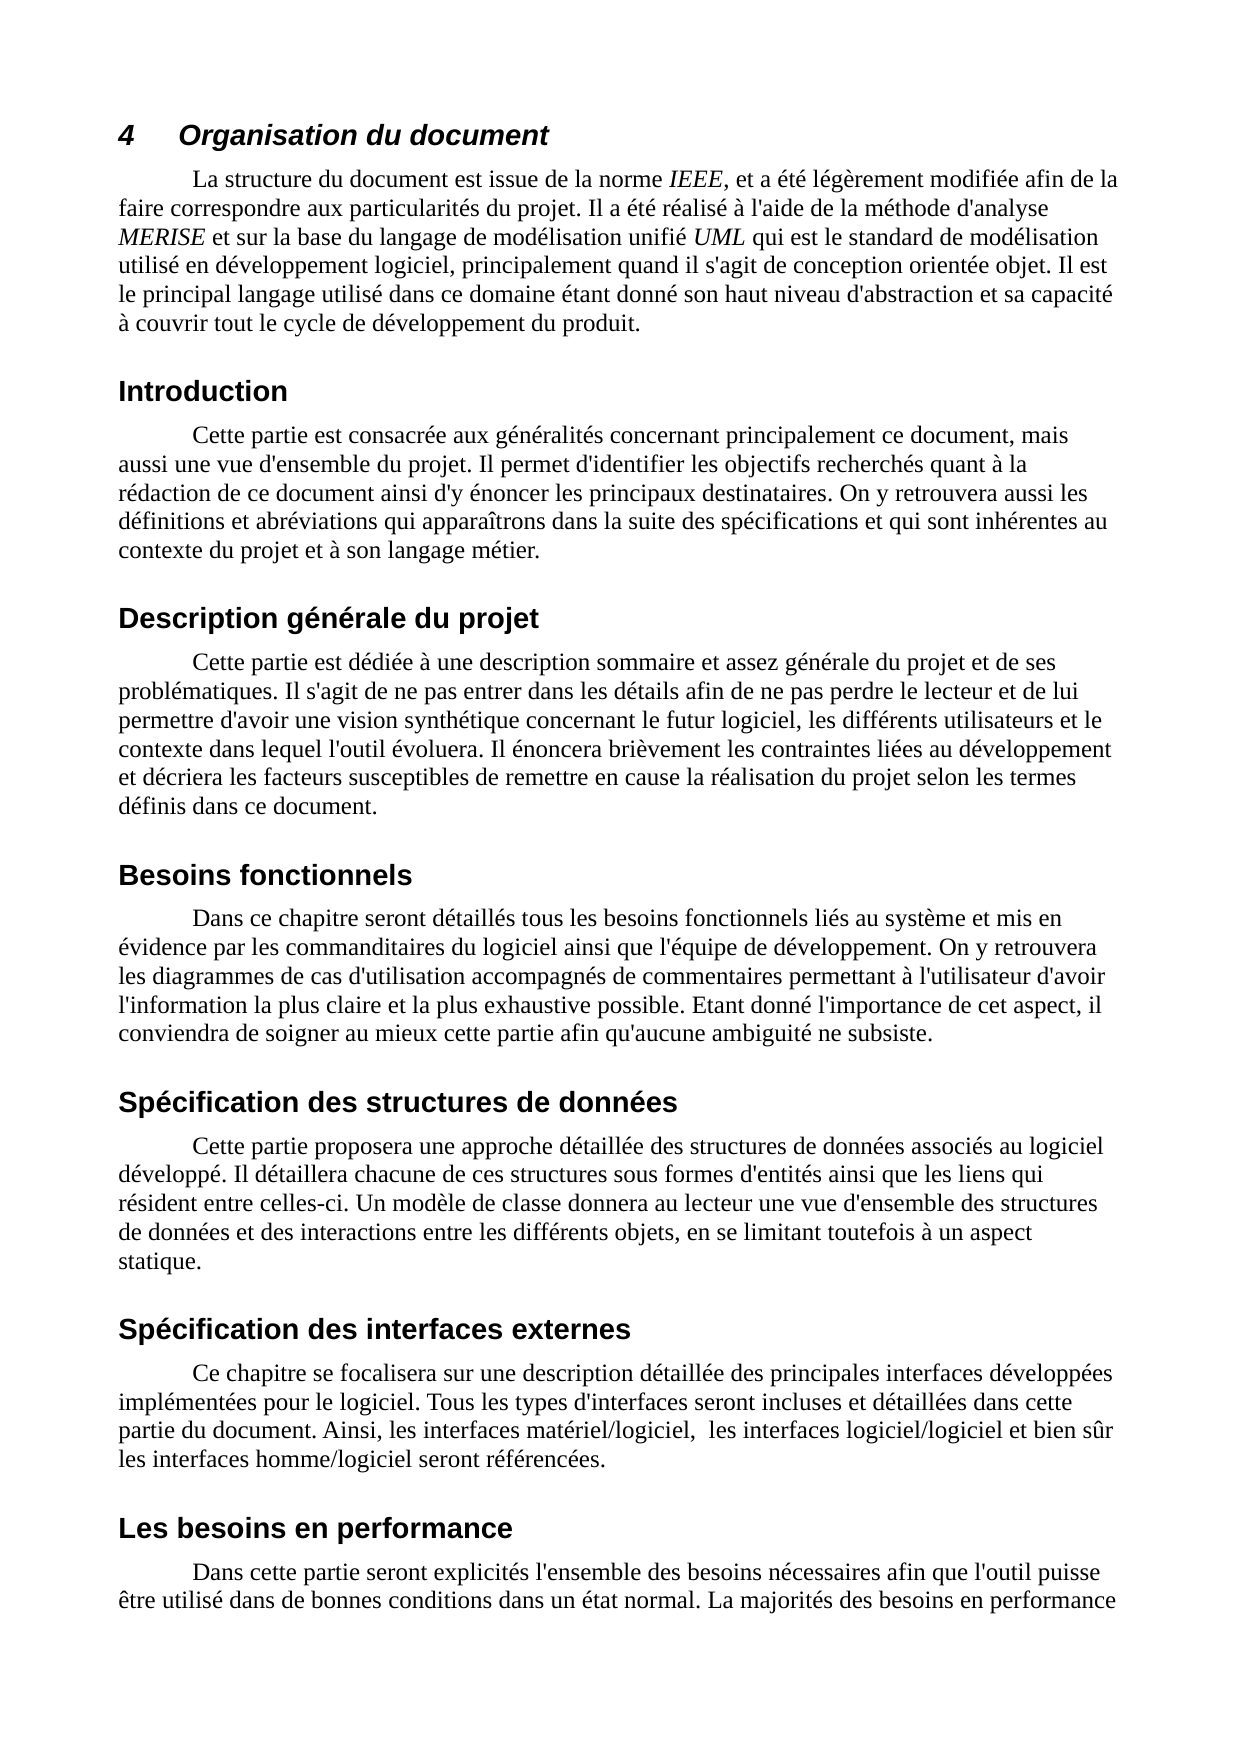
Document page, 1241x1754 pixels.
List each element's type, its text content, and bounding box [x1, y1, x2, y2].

text La structure du document est issue de la norme IEEE, et a été légèrement modifiée afin de la faire correspondre aux particularités du projet. Il a été réalisé à l'aide de la méthode d'analyse MERISE et sur la base du langage de modélisation unifié UML qui est le standard de modélisation utilisé en développement logiciel, principalement quand il s'agit de conception orientée objet. Il est le principal langage utilisé dans ce domaine étant donné son haut niveau d'abstraction et sa capacité à couvrir tout le cycle de développement du produit. [118, 164, 1122, 337]
subtitle Les besoins en performance [118, 1511, 1122, 1544]
subtitle Introduction [118, 374, 1122, 408]
text Ce chapitre se focalisera sur une description détaillée des principales interfaces développées implémentées pour le logiciel. Tous les types d'interfaces seront incluses et détaillées dans cette partie du document. Ainsi, les interfaces matériel/logiciel, les interfaces logiciel/logiciel et bien sûr les interfaces homme/logiciel seront référencées. [118, 1358, 1122, 1473]
text Cette partie est dédiée à une description sommaire et assez générale du projet et de ses problématiques. Il s'agit de ne pas entrer dans les détails afin de ne pas perdre le lecteur et de lui permettre d'avoir une vision synthétique concernant le futur logiciel, les différents utilisateurs et le contexte dans lequel l'outil évoluera. Il énoncera brièvement les contraintes liées au développement et décriera les facteurs susceptibles de remettre en cause la réalisation du projet selon les termes définis dans ce document. [118, 647, 1122, 820]
text Cette partie est consacrée aux généralités concernant principalement ce document, mais aussi une vue d'ensemble du projet. Il permet d'identifier les objectifs recherchés quant à la rédaction de ce document ainsi d'y énoncer les principaux destinataires. On y retrouvera aussi les définitions et abréviations qui apparaîtrons dans la suite des spécifications et qui sont inhérentes au contexte du projet et à son langage métier. [118, 420, 1122, 564]
subtitle Spécification des interfaces externes [118, 1312, 1122, 1346]
text Cette partie proposera une approche détaillée des structures de données associés au logiciel développé. Il détaillera chacune de ces structures sous formes d'entités ainsi que les liens qui résident entre celles-ci. Un modèle de classe donnera au lecteur une vue d'ensemble des structures de données et des interactions entre les différents objets, en se limitant toutefois à un aspect statique. [118, 1131, 1122, 1274]
subtitle Organisation du document [118, 118, 1122, 152]
text Dans cette partie seront explicités l'ensemble des besoins nécessaires afin que l'outil puisse être utilisé dans de bonnes conditions dans un état normal. La majorités des besoins en performance [118, 1557, 1122, 1614]
subtitle Description générale du projet [118, 601, 1122, 635]
text Dans ce chapitre seront détaillés tous les besoins fonctionnels liés au système et mis en évidence par les commanditaires du logiciel ainsi que l'équipe de développement. On y retrouvera les diagrammes de cas d'utilisation accompagnés de commentaires permettant à l'utilisateur d'avoir l'information la plus claire et la plus exhaustive possible. Etant donné l'importance de cet aspect, il conviendra de soigner au mieux cette partie afin qu'aucune ambiguité ne subsiste. [118, 903, 1122, 1047]
subtitle Spécification des structures de données [118, 1085, 1122, 1118]
subtitle Besoins fonctionnels [118, 857, 1122, 891]
